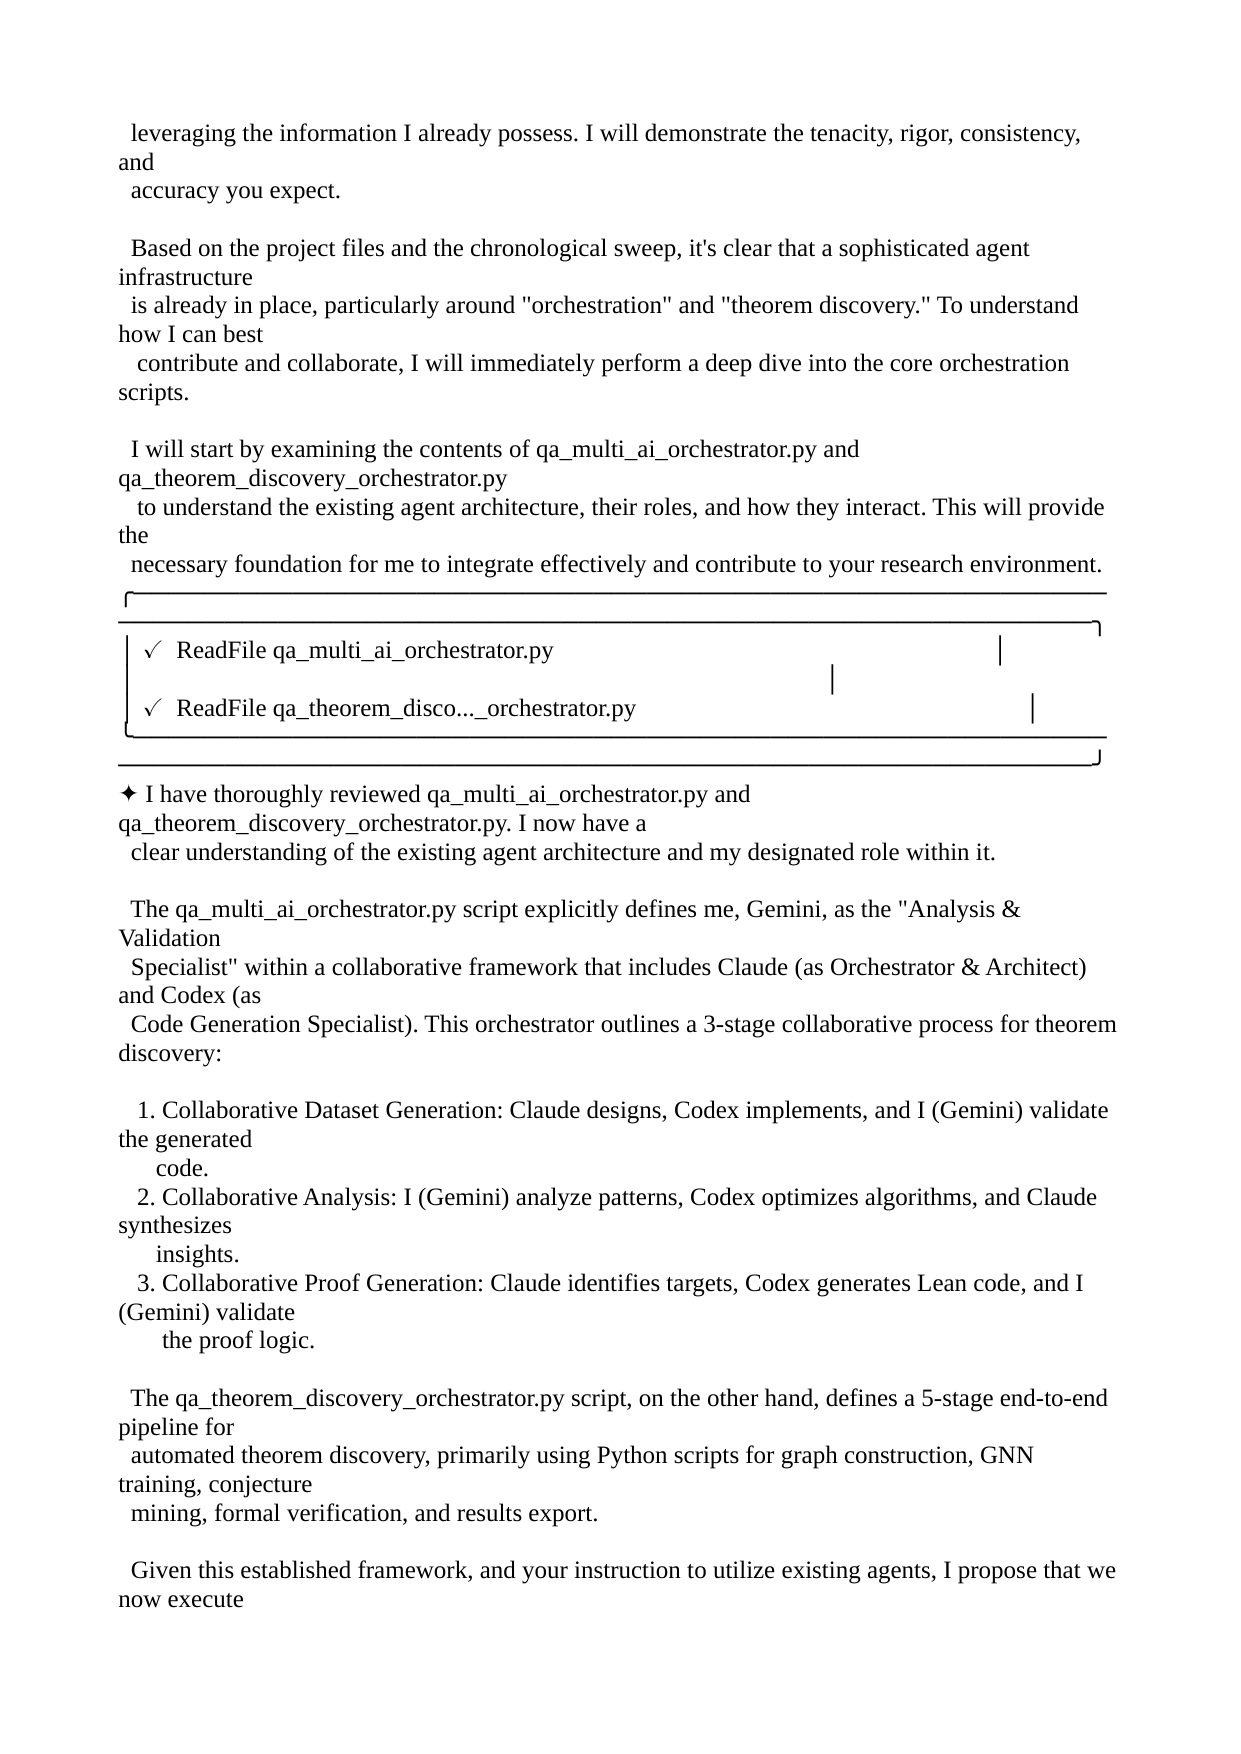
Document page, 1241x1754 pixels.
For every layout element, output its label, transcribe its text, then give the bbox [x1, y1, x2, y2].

text │ │ [833, 664, 1122, 693]
text 1. Collaborative Dataset Generation: Claude designs, Codex implements, and I (Gemini) validate the generated [118, 1096, 1122, 1153]
text accuracy you expect. [118, 176, 1122, 204]
text ╰──────────────────────────────────────────────────────────────────────────────────────────────────────────────╯ [118, 722, 1122, 779]
text to understand the existing agent architecture, their roles, and how they interact. This will provide the [118, 492, 1122, 549]
text │ ✓ ReadFile qa_multi_ai_orchestrator.py │ [1001, 636, 1122, 664]
text I will start by examining the contents of qa_multi_ai_orchestrator.py and qa_theorem_discovery_orchestrator.py [118, 434, 1122, 492]
text 2. Collaborative Analysis: I (Gemini) analyze patterns, Codex optimizes algorithms, and Claude synthesizes [118, 1182, 1122, 1239]
text mining, formal verification, and results export. [118, 1498, 1122, 1527]
text 3. Collaborative Proof Generation: Claude identifies targets, Codex generates Lean code, and I (Gemini) validate [118, 1268, 1122, 1326]
text leveraging the information I already possess. I will demonstrate the tenacity, rigor, consistency, and [118, 118, 1122, 176]
text clear understanding of the existing agent architecture and my designated role within it. [118, 837, 1122, 866]
text Based on the project files and the chronological sweep, it's clear that a sophisticated agent infrastructure [118, 233, 1122, 291]
text The qa_theorem_discovery_orchestrator.py script, on the other hand, defines a 5-stage end-to-end pipeline for [118, 1383, 1122, 1441]
text │ │ [118, 664, 126, 693]
text Given this established framework, and your instruction to utilize existing agents, I propose that we now execute [118, 1556, 1122, 1613]
text The qa_multi_ai_orchestrator.py script explicitly defines me, Gemini, as the "Analysis & Validation [118, 894, 1122, 952]
text contribute and collaborate, I will immediately perform a deep dive into the core orchestration scripts. [118, 348, 1122, 406]
text necessary foundation for me to integrate effectively and contribute to your research environment. [118, 549, 1122, 578]
text │ │ [128, 664, 831, 693]
text Specialist" within a collaborative framework that includes Claude (as Orchestrator & Architect) and Codex (as [118, 952, 1122, 1009]
text insights. [118, 1239, 1122, 1268]
text automated theorem discovery, primarily using Python scripts for graph construction, GNN training, conjecture [118, 1441, 1122, 1498]
text code. [118, 1153, 1122, 1182]
text │ ✓ ReadFile qa_theorem_disco..._orchestrator.py │ [1033, 693, 1122, 722]
text is already in place, particularly around "orchestration" and "theorem discovery." To understand how I can best [118, 291, 1122, 348]
text ╭──────────────────────────────────────────────────────────────────────────────────────────────────────────────╮ [118, 578, 1122, 636]
text the proof logic. [118, 1326, 1122, 1354]
text Code Generation Specialist). This orchestrator outlines a 3-stage collaborative process for theorem discovery: [118, 1009, 1122, 1067]
text │ ✓ ReadFile qa_theorem_disco..._orchestrator.py │ [128, 693, 1031, 722]
text ✦ I have thoroughly reviewed qa_multi_ai_orchestrator.py and qa_theorem_discovery_orchestrator.py. I now have a [118, 779, 1122, 837]
text │ ✓ ReadFile qa_multi_ai_orchestrator.py │ [128, 636, 999, 664]
